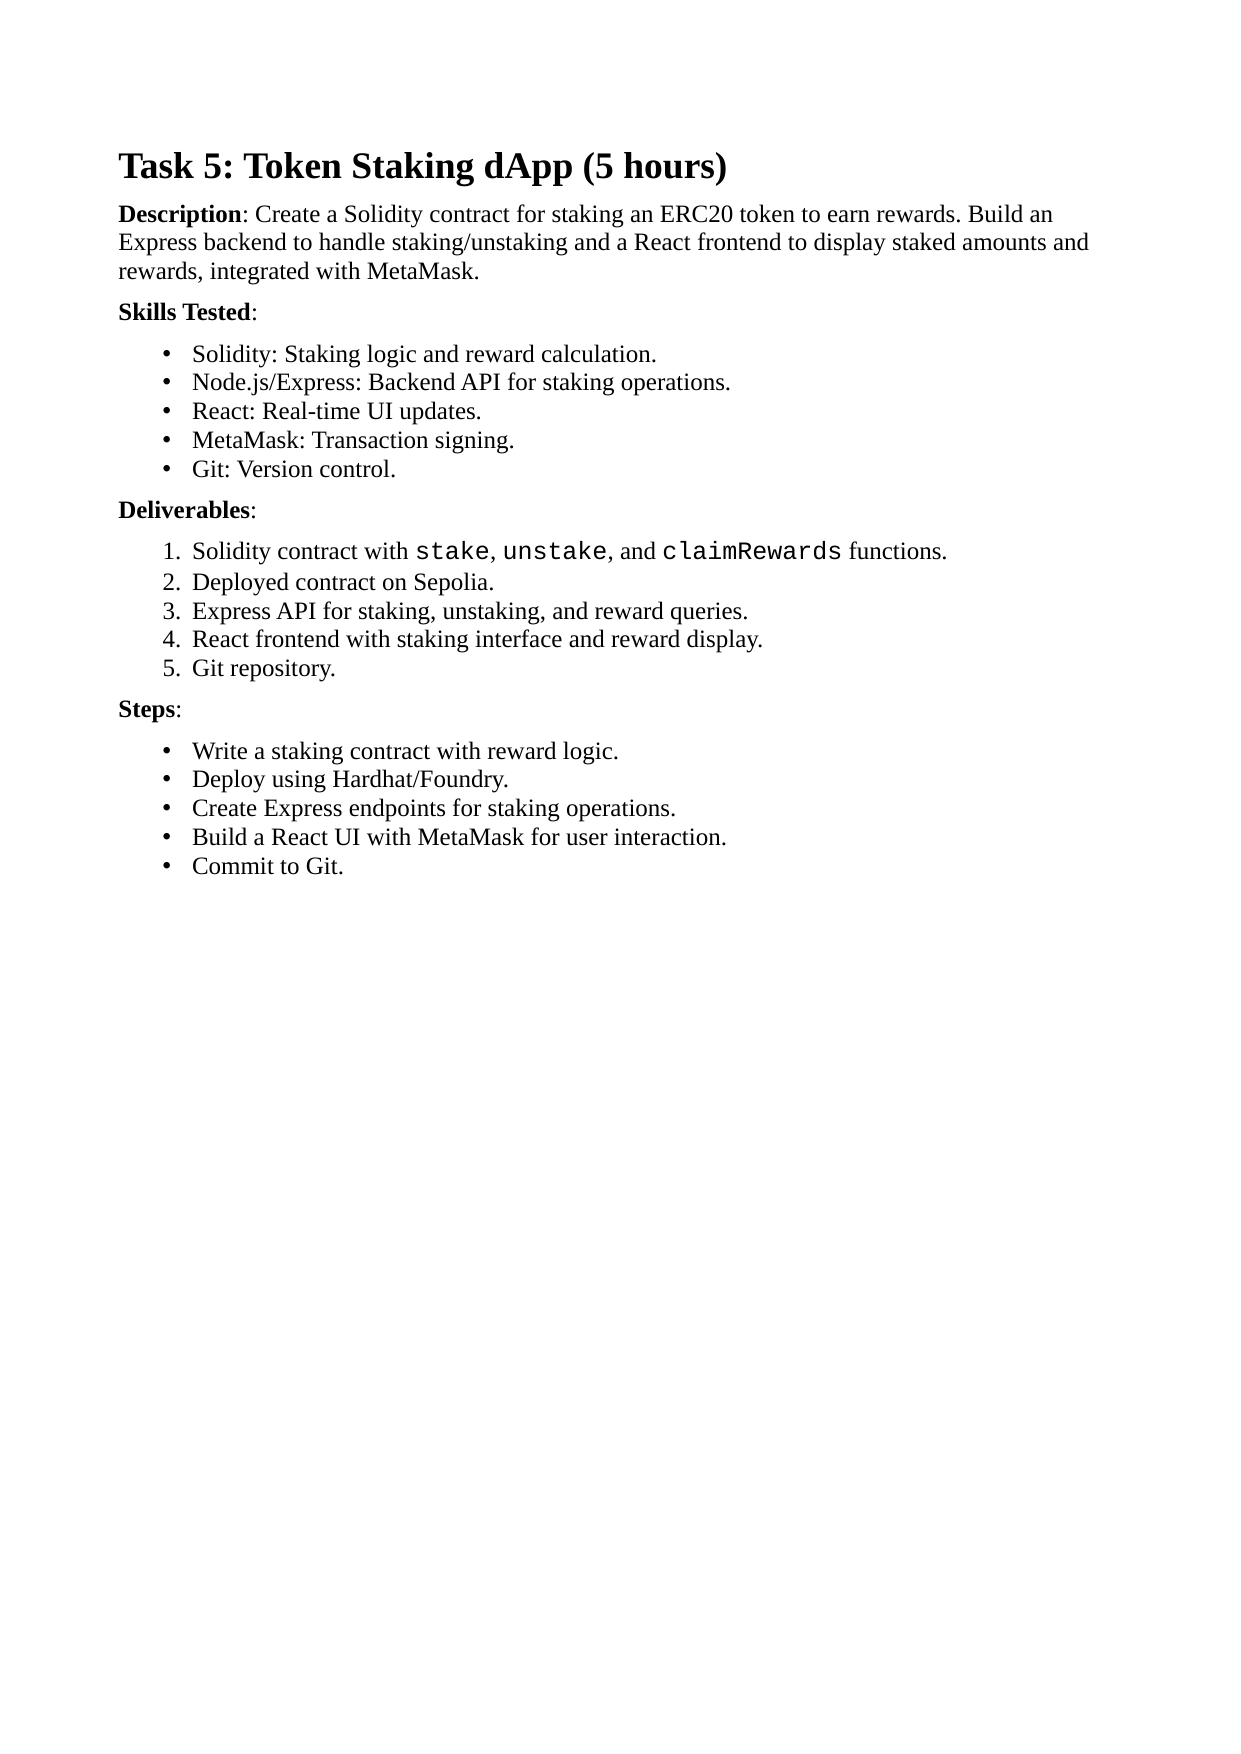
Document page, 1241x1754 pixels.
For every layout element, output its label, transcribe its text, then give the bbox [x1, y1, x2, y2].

text Skills Tested: [118, 297, 1122, 326]
list Create Express endpoints for staking operations. [162, 793, 1122, 822]
list Git: Version control. [162, 454, 1122, 482]
list Deployed contract on Sepolia. [162, 567, 1122, 596]
text Steps: [118, 694, 1122, 723]
subtitle Task 5: Token Staking dApp (5 hours) [118, 143, 1122, 186]
list Node.js/Express: Backend API for staking operations. [162, 367, 1122, 396]
list Build a React UI with MetaMask for user interaction. [162, 822, 1122, 851]
list React frontend with staking interface and reward display. [162, 624, 1122, 653]
text Description: Create a Solidity contract for staking an ERC20 token to earn rewards. Build an Express backend to handle staking/unstaking and a React frontend to display staked amounts and rewards, integrated with MetaMask. [118, 199, 1122, 285]
list Deploy using Hardhat/Foundry. [162, 764, 1122, 793]
list Commit to Git. [162, 851, 1122, 879]
list Git repository. [162, 653, 1122, 682]
list Express API for staking, unstaking, and reward queries. [162, 596, 1122, 624]
list React: Real-time UI updates. [162, 396, 1122, 425]
list Write a staking contract with reward logic. [162, 736, 1122, 764]
list Solidity: Staking logic and reward calculation. [162, 339, 1122, 367]
list MetaMask: Transaction signing. [162, 425, 1122, 454]
text Deliverables: [118, 495, 1122, 524]
list Solidity contract with stake, unstake, and claimRewards functions. [162, 536, 1122, 567]
